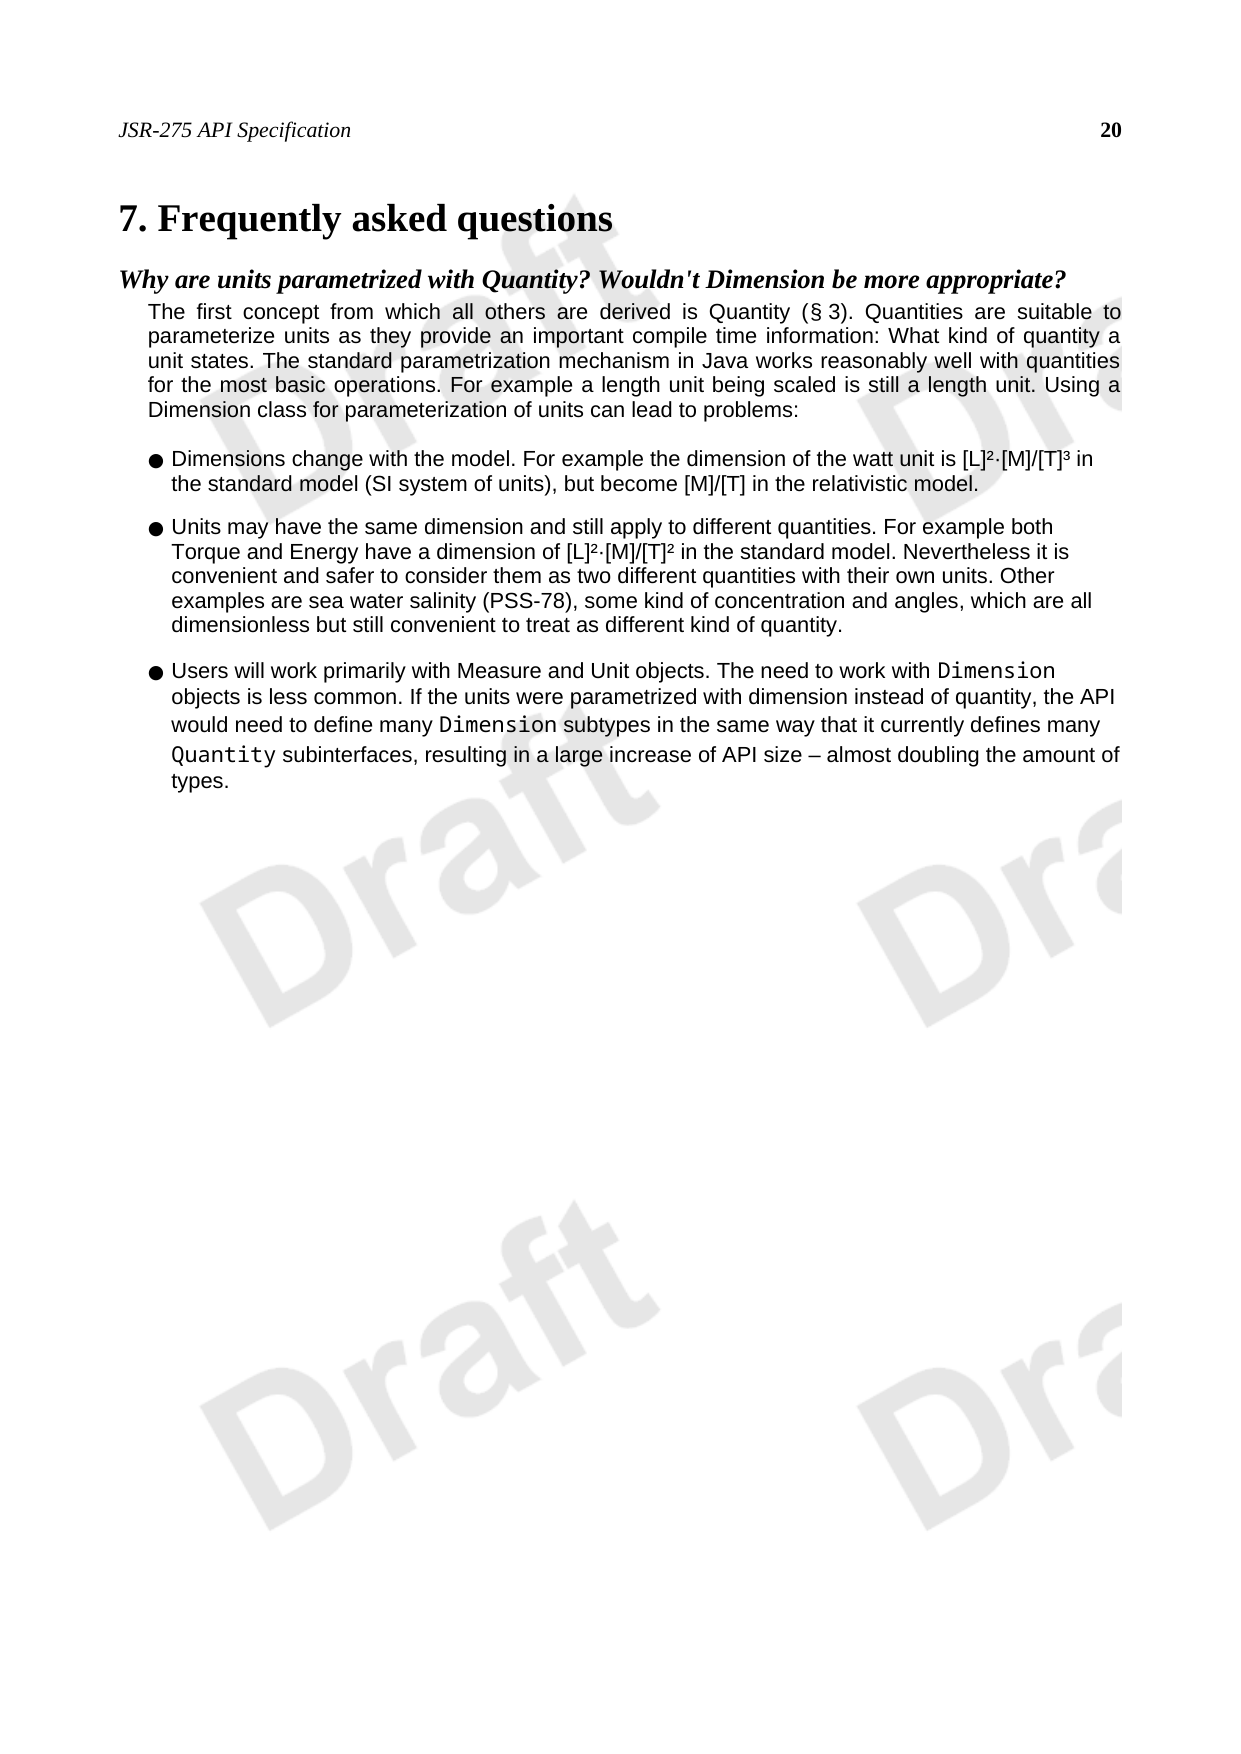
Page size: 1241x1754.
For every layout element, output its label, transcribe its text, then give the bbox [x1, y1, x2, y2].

picture [118, 240, 1122, 264]
picture [118, 117, 1122, 197]
list Units may have the same dimension and still apply to different quantities. For example both Torque and Energy have a dimension of [L]²·[M]/[T]² in the standard model. Nevertheless it is convenient and safer to consider them as two different quantities with their own units. Other examples are sea water salinity (PSS-78), some kind of concentration and angles, which are all dimensionless but still convenient to treat as different kind of quantity. [148, 514, 1122, 637]
list Users will work primarily with Measure and Unit objects. The need to work with Dimension objects is less common. If the units were parametrized with dimension instead of quantity, the API would need to define many Dimension subtypes in the same way that it currently defines many Quantity subinterfaces, resulting in a large increase of API size – almost doubling the amount of types. [148, 655, 1122, 793]
list Dimensions change with the model. For example the dimension of the watt unit is [L]²·[M]/[T]³ in the standard model (SI system of units), but become [M]/[T] in the relativistic model. [148, 446, 1122, 496]
subtitle Frequently asked questions [118, 197, 1122, 240]
subtitle Why are units parametrized with Quantity? Wouldn't Dimension be more appropriate? [118, 264, 1122, 294]
picture [118, 294, 1122, 1636]
text The first concept from which all others are derived is Quantity (§ 3). Quantities are suitable to parameterize units as they provide an important compile time information: What kind of quantity a unit states. The standard parametrization mechanism in Java works reasonably well with quantities for the most basic operations. For example a length unit being scaled is still a length unit. Using a Dimension class for parameterization of units can lead to problems: [148, 300, 1122, 422]
